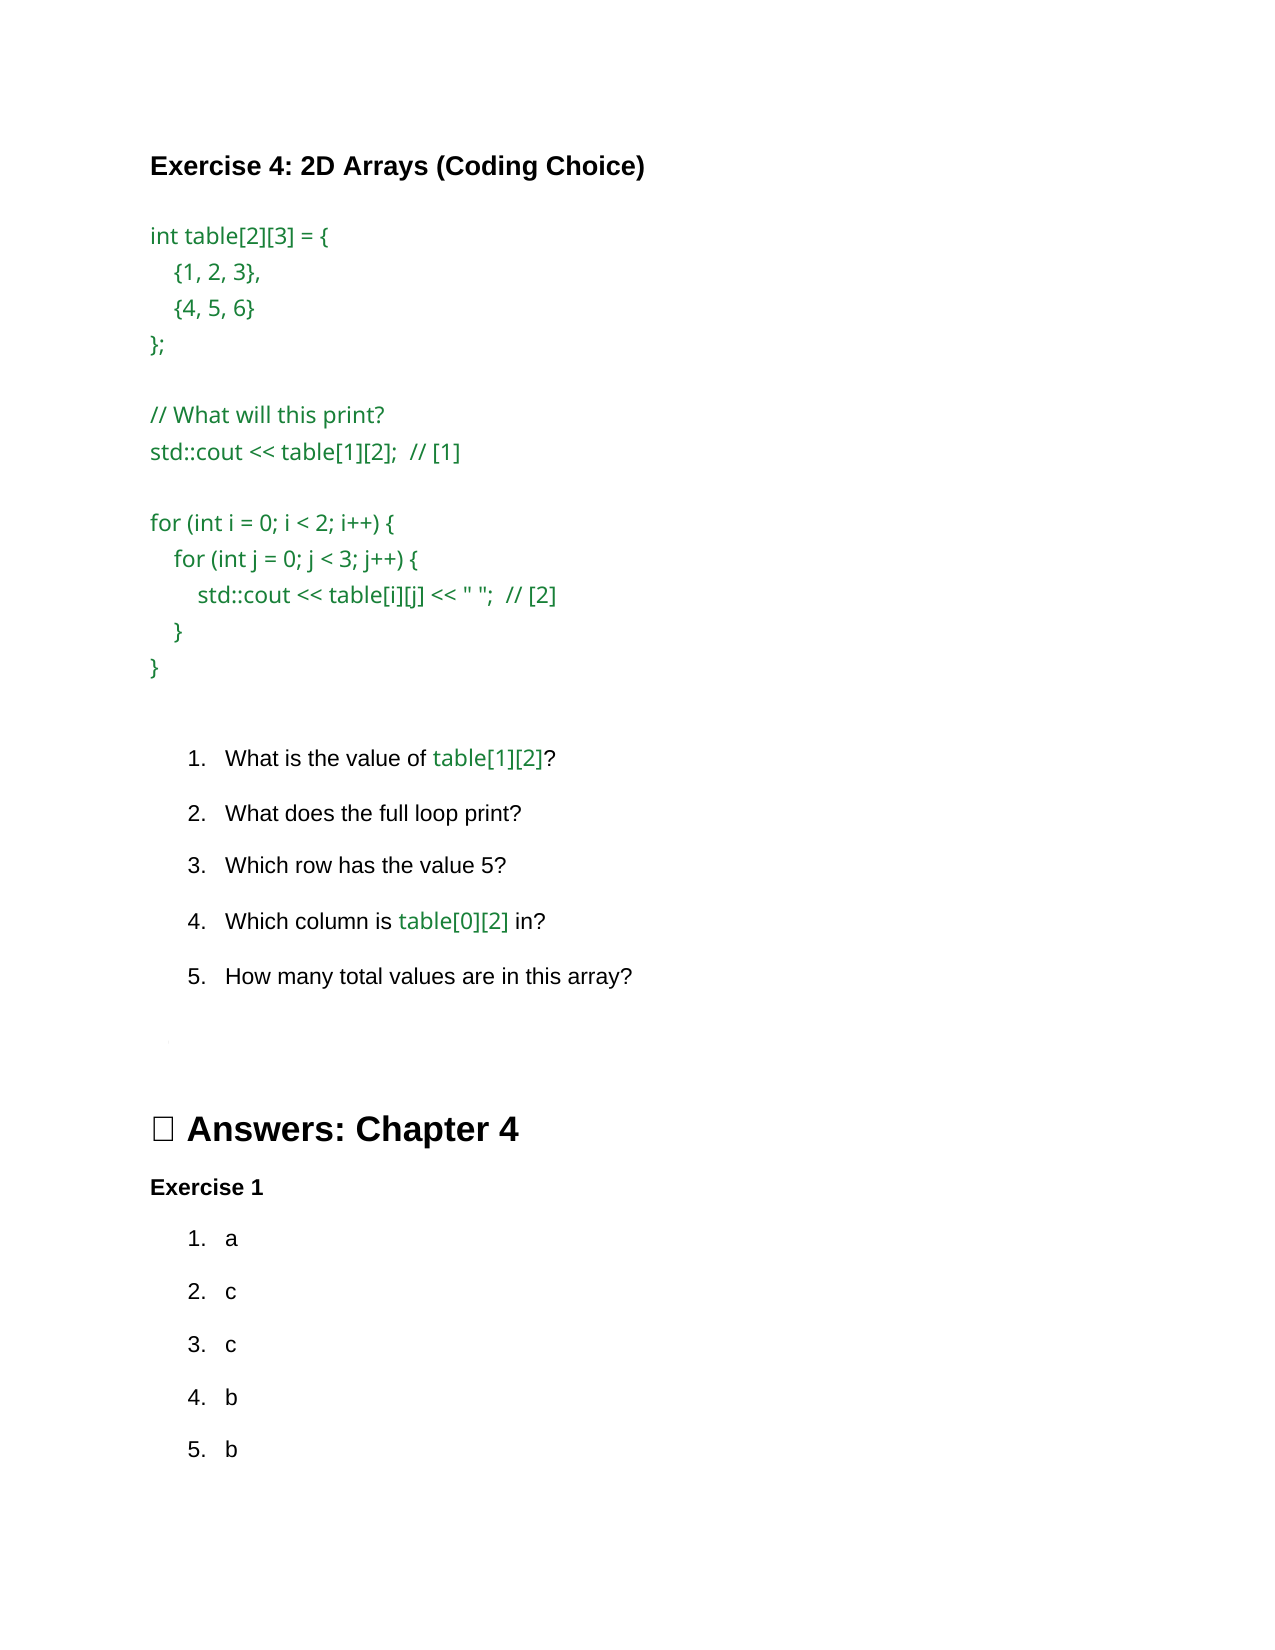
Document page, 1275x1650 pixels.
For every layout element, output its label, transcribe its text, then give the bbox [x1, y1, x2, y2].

text }; [150, 328, 1125, 359]
text // What will this print? [150, 399, 1125, 431]
list What does the full loop print? [187, 800, 1125, 852]
text Exercise 1 [150, 1174, 1125, 1200]
list b [187, 1383, 1125, 1436]
list How many total values are in this array? [187, 963, 1125, 1016]
list c [187, 1278, 1125, 1331]
subtitle ✅ Answers: Chapter 4 [150, 1108, 1125, 1149]
list Which row has the value 5? [187, 852, 1125, 905]
text } [150, 615, 1125, 646]
list What is the value of table[1][2]? [187, 742, 1125, 800]
list b [187, 1436, 1125, 1489]
list c [187, 1331, 1125, 1383]
text {1, 2, 3}, [150, 256, 1125, 287]
text for (int j = 0; j < 3; j++) { [150, 543, 1125, 574]
list Which column is table[0][2] in? [187, 905, 1125, 963]
text } [150, 651, 1125, 682]
text {4, 5, 6} [150, 292, 1125, 323]
list a [187, 1225, 1125, 1278]
text std::cout << table[1][2]; // [1] [150, 435, 1125, 467]
text int table[2][3] = { [150, 220, 1125, 251]
text for (int i = 0; i < 2; i++) { [150, 507, 1125, 538]
text std::cout << table[i][j] << " "; // [2] [150, 579, 1125, 610]
subtitle Exercise 4: 2D Arrays (Coding Choice) [150, 150, 1125, 181]
